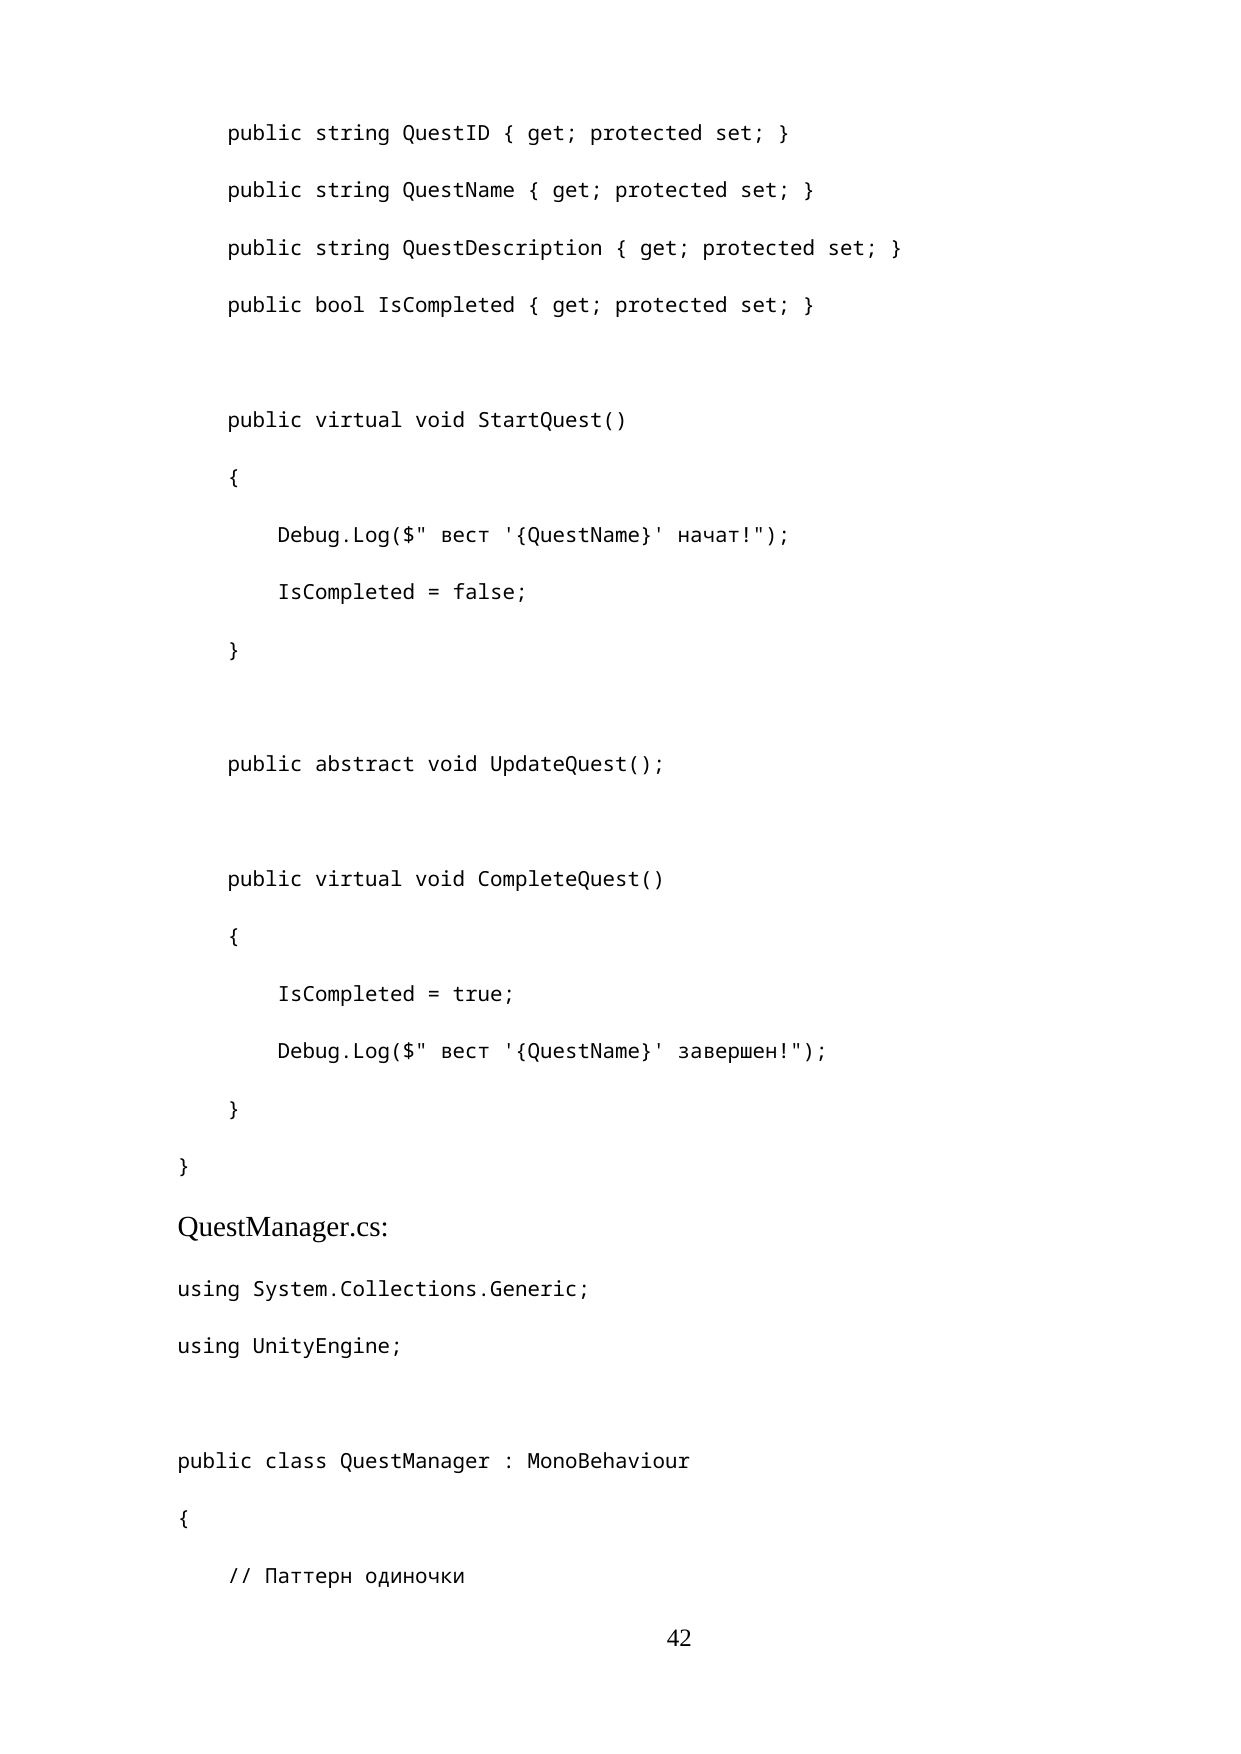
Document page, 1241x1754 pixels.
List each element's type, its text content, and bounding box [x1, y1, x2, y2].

text public bool IsCompleted { get; protected set; } [177, 290, 1181, 319]
text public abstract void UpdateQuest(); [177, 749, 1181, 778]
text using UnityEngine; [177, 1331, 1181, 1359]
text Debug.Log($" вест '{QuestName}' начат!"); [177, 520, 1181, 548]
text { [177, 462, 1181, 491]
text QuestManager.cs: [177, 1209, 1181, 1242]
text public string QuestName { get; protected set; } [177, 176, 1181, 204]
text using System.Collections.Generic; [177, 1274, 1181, 1302]
text // Паттерн одиночки [177, 1561, 1181, 1589]
text Debug.Log($" вест '{QuestName}' завершен!"); [177, 1036, 1181, 1065]
text } [177, 1151, 1181, 1180]
text public string QuestDescription { get; protected set; } [177, 233, 1181, 261]
text public virtual void CompleteQuest() [177, 864, 1181, 893]
text { [177, 922, 1181, 950]
text IsCompleted = false; [177, 577, 1181, 606]
text public string QuestID { get; protected set; } [177, 118, 1181, 147]
text } [177, 635, 1181, 663]
text public virtual void StartQuest() [177, 405, 1181, 433]
text } [177, 1094, 1181, 1122]
text IsCompleted = true; [177, 979, 1181, 1007]
text { [177, 1503, 1181, 1532]
text public class QuestManager : MonoBehaviour [177, 1446, 1181, 1474]
